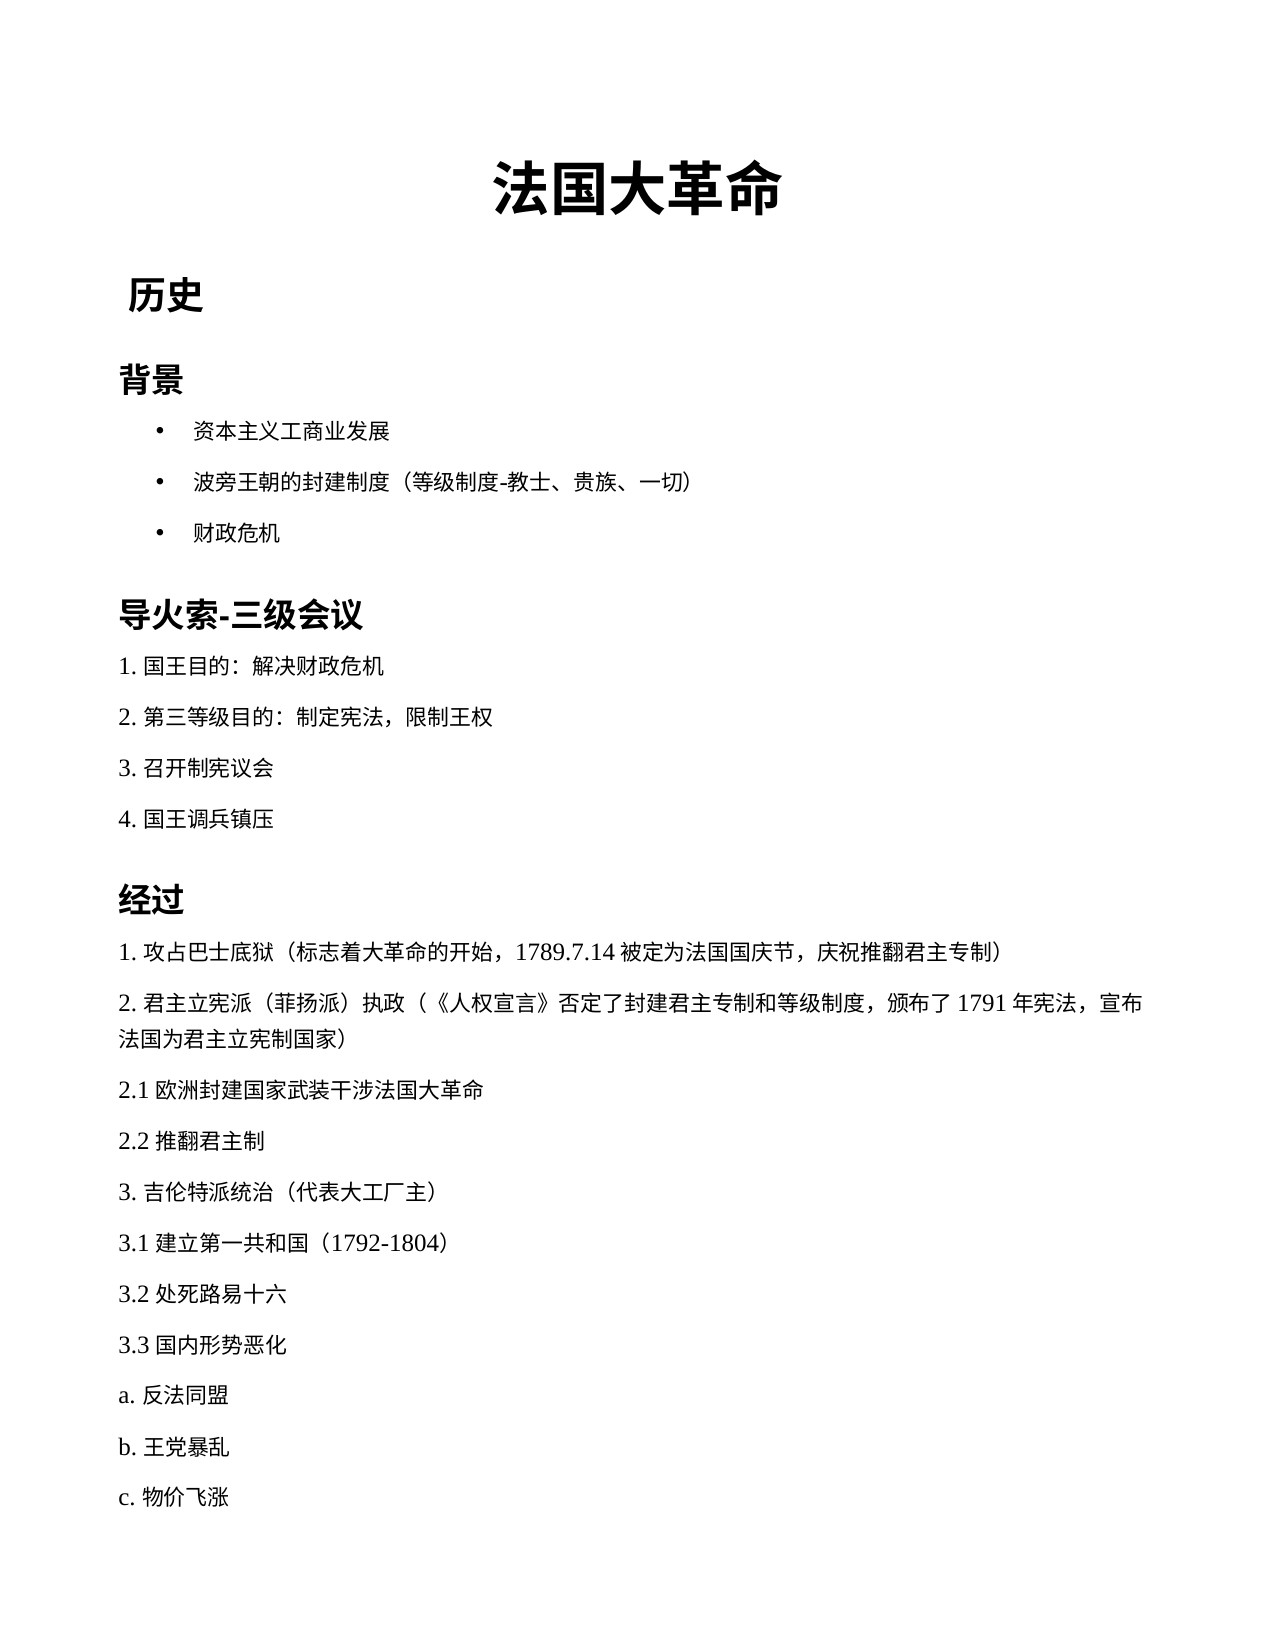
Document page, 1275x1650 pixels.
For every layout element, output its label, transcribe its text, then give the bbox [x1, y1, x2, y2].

text 1. 攻占巴士底狱（标志着大革命的开始，1789.7.14被定为法国国庆节，庆祝推翻君主专制） [118, 935, 1157, 966]
subtitle 经过 [118, 874, 1157, 922]
subtitle 背景 [118, 353, 1157, 402]
list 波旁王朝的封建制度（等级制度-教士、贵族、一切） [156, 465, 1157, 497]
text b. 王党暴乱 [118, 1429, 1157, 1461]
text 3.3 国内形势恶化 [118, 1328, 1157, 1359]
text 2. 第三等级目的：制定宪法，限制王权 [118, 700, 1157, 732]
list 财政危机 [156, 516, 1157, 548]
text 2.1 欧洲封建国家武装干涉法国大革命 [118, 1073, 1157, 1104]
text 3.2 处死路易十六 [118, 1277, 1157, 1308]
subtitle 历史 [118, 265, 1157, 320]
text 3. 召开制宪议会 [118, 751, 1157, 783]
subtitle 导火索-三级会议 [118, 588, 1157, 637]
text 3. 吉伦特派统治（代表大工厂主） [118, 1175, 1157, 1206]
text a. 反法同盟 [118, 1378, 1157, 1410]
text c. 物价飞涨 [118, 1480, 1157, 1512]
text 4. 国王调兵镇压 [118, 802, 1157, 833]
text 2. 君主立宪派（菲扬派）执政（《人权宣言》否定了封建君主专制和等级制度，颁布了1791年宪法，宣布法国为君主立宪制国家） [118, 986, 1157, 1054]
text 2.2 推翻君主制 [118, 1124, 1157, 1156]
list 资本主义工商业发展 [156, 414, 1157, 446]
text 3.1 建立第一共和国（1792-1804） [118, 1226, 1157, 1257]
title 法国大革命 [118, 143, 1157, 228]
text 1. 国王目的：解决财政危机 [118, 649, 1157, 681]
